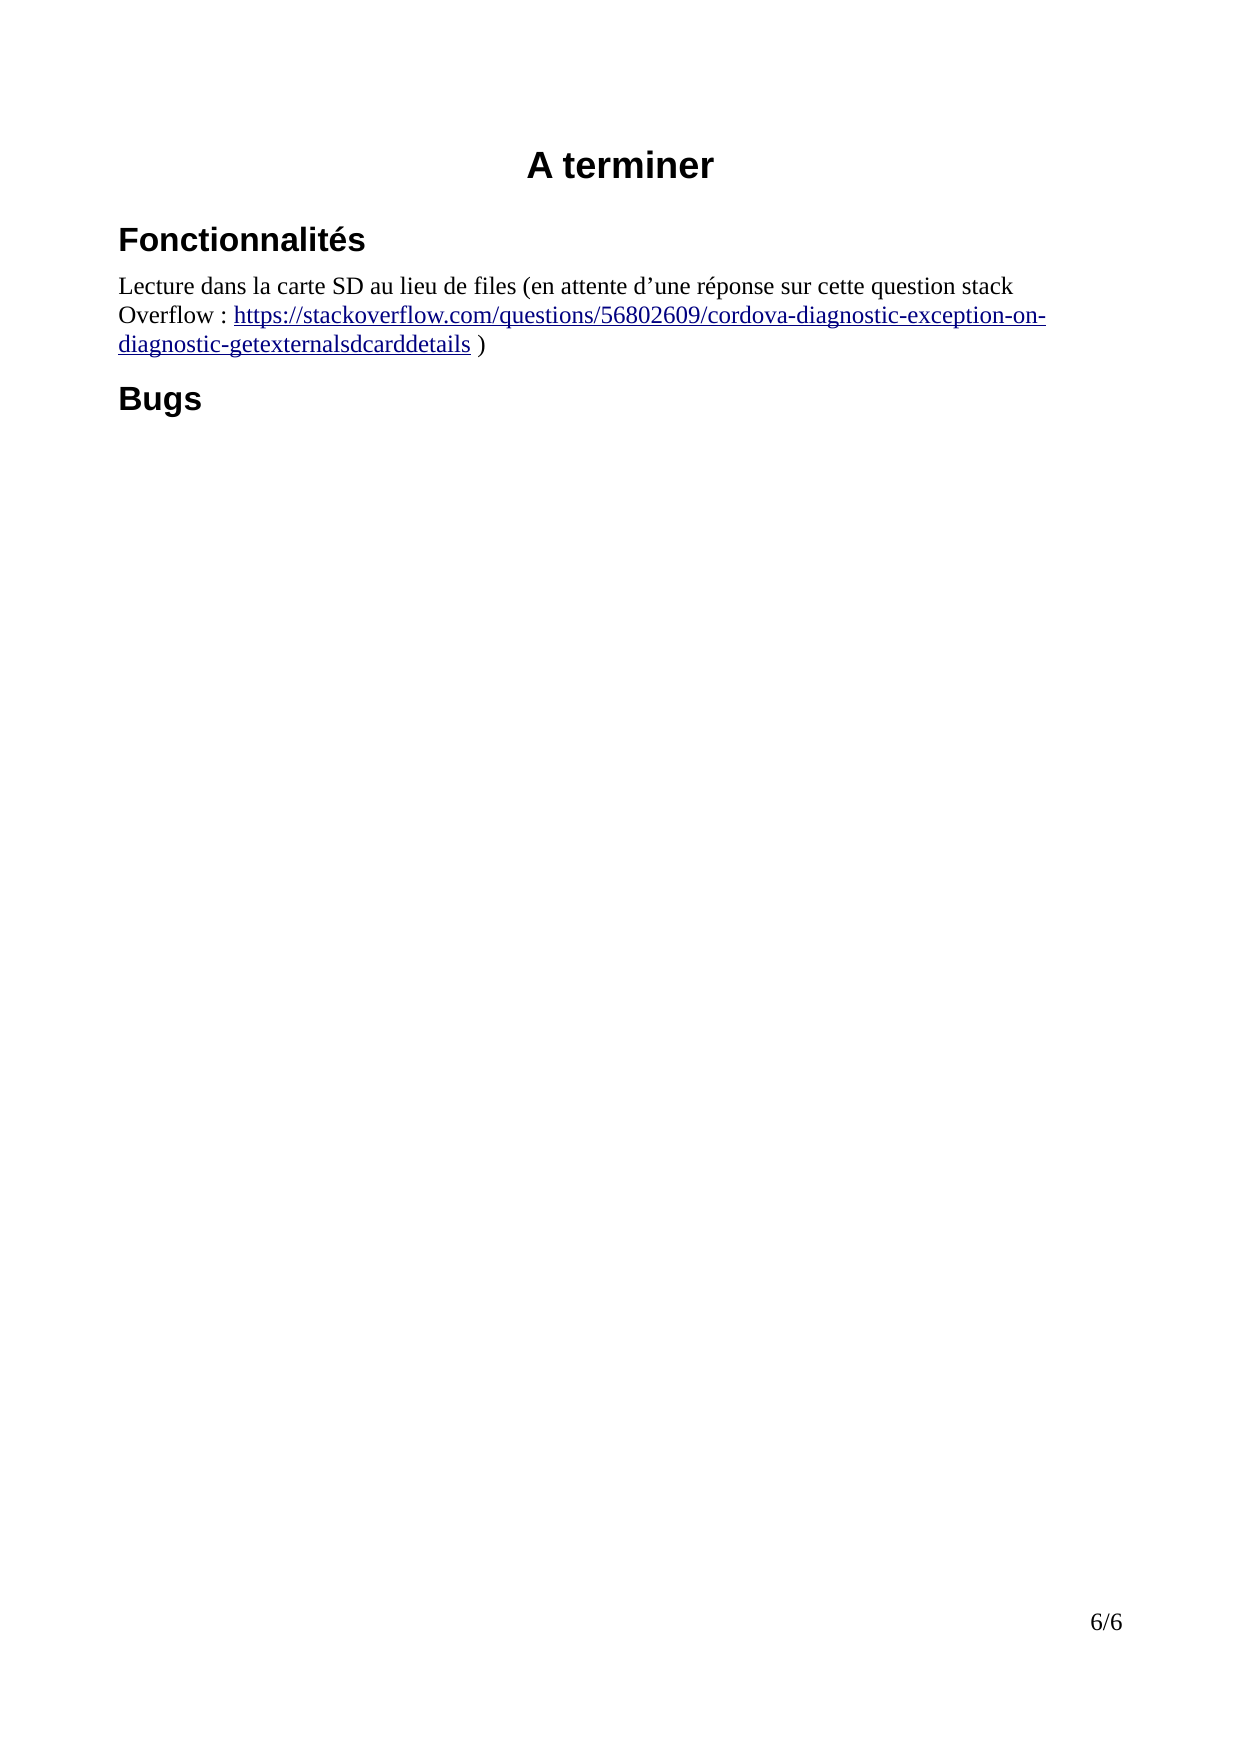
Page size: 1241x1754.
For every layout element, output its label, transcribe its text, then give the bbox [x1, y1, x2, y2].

subtitle A terminer [118, 143, 1122, 187]
subtitle Fonctionnalités [118, 220, 1122, 259]
subtitle Bugs [118, 378, 1122, 417]
text Lecture dans la carte SD au lieu de files (en attente d’une réponse sur cette question stack Overflow : https://stackoverflow.com/questions/56802609/cordova-diagnostic-exception-on-diagnostic-getexternalsdcarddetails ) [118, 271, 1122, 357]
